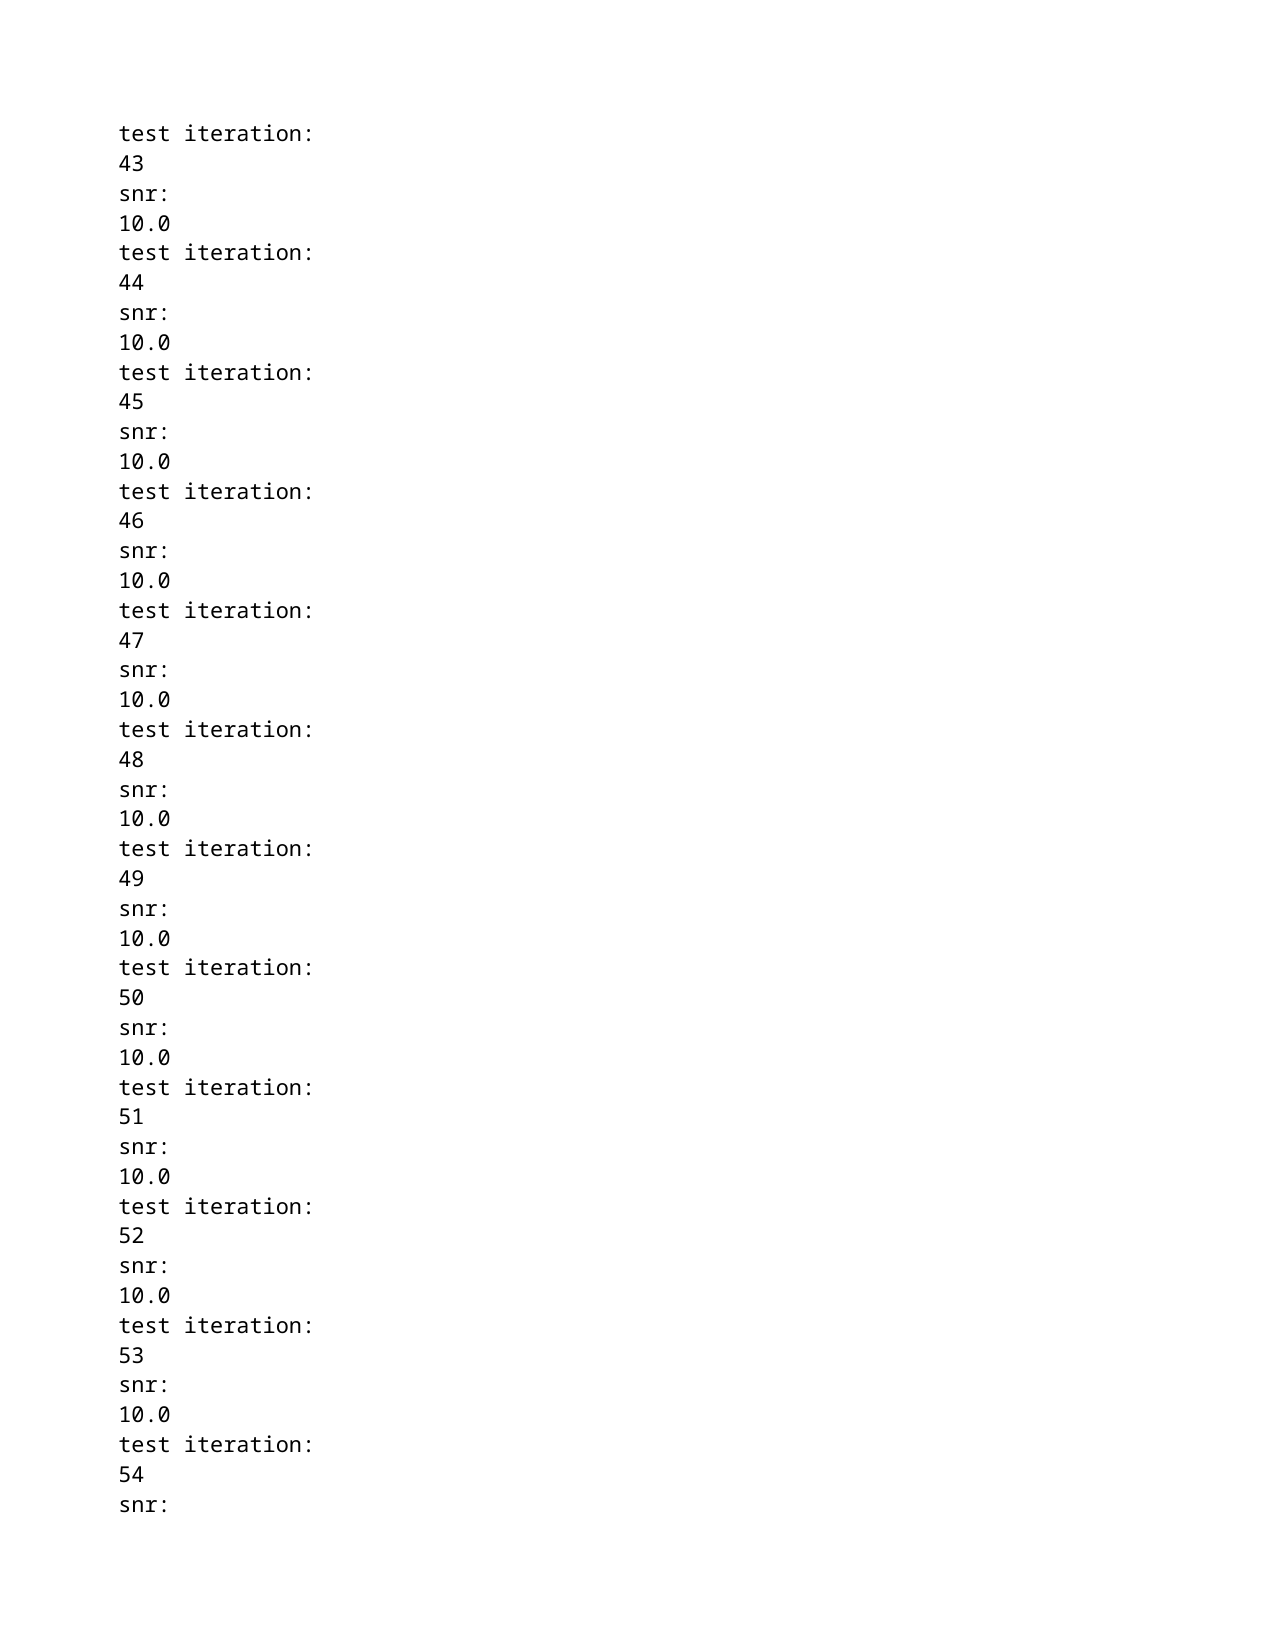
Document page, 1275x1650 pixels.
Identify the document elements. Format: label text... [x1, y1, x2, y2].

text snr: [118, 1131, 1157, 1161]
text test iteration: [118, 595, 1157, 624]
text test iteration: [118, 1191, 1157, 1220]
text snr: [118, 1012, 1157, 1042]
text 52 [118, 1220, 1157, 1250]
text snr: [118, 1369, 1157, 1399]
text 10.0 [118, 565, 1157, 595]
text 10.0 [118, 1161, 1157, 1191]
text 44 [118, 267, 1157, 297]
text 53 [118, 1339, 1157, 1369]
text 10.0 [118, 1399, 1157, 1429]
text 46 [118, 505, 1157, 535]
text snr: [118, 297, 1157, 327]
text 54 [118, 1459, 1157, 1488]
text 48 [118, 744, 1157, 773]
text 10.0 [118, 1042, 1157, 1071]
text 10.0 [118, 1280, 1157, 1310]
text 10.0 [118, 803, 1157, 833]
text test iteration: [118, 714, 1157, 744]
text snr: [118, 893, 1157, 922]
text test iteration: [118, 952, 1157, 982]
text snr: [118, 1250, 1157, 1280]
text snr: [118, 416, 1157, 446]
text snr: [118, 773, 1157, 803]
text test iteration: [118, 237, 1157, 267]
text 45 [118, 386, 1157, 416]
text snr: [118, 178, 1157, 207]
text test iteration: [118, 1071, 1157, 1101]
text test iteration: [118, 118, 1157, 148]
text 50 [118, 982, 1157, 1012]
text test iteration: [118, 833, 1157, 863]
text snr: [118, 654, 1157, 684]
text 51 [118, 1101, 1157, 1131]
text 10.0 [118, 446, 1157, 476]
text 49 [118, 863, 1157, 893]
text snr: [118, 535, 1157, 565]
text 10.0 [118, 684, 1157, 714]
text snr: [118, 1488, 1157, 1518]
text test iteration: [118, 356, 1157, 386]
text 43 [118, 148, 1157, 178]
text 47 [118, 624, 1157, 654]
text 10.0 [118, 207, 1157, 237]
text test iteration: [118, 1429, 1157, 1459]
text test iteration: [118, 1310, 1157, 1339]
text 10.0 [118, 327, 1157, 356]
text test iteration: [118, 476, 1157, 505]
text 10.0 [118, 922, 1157, 952]
